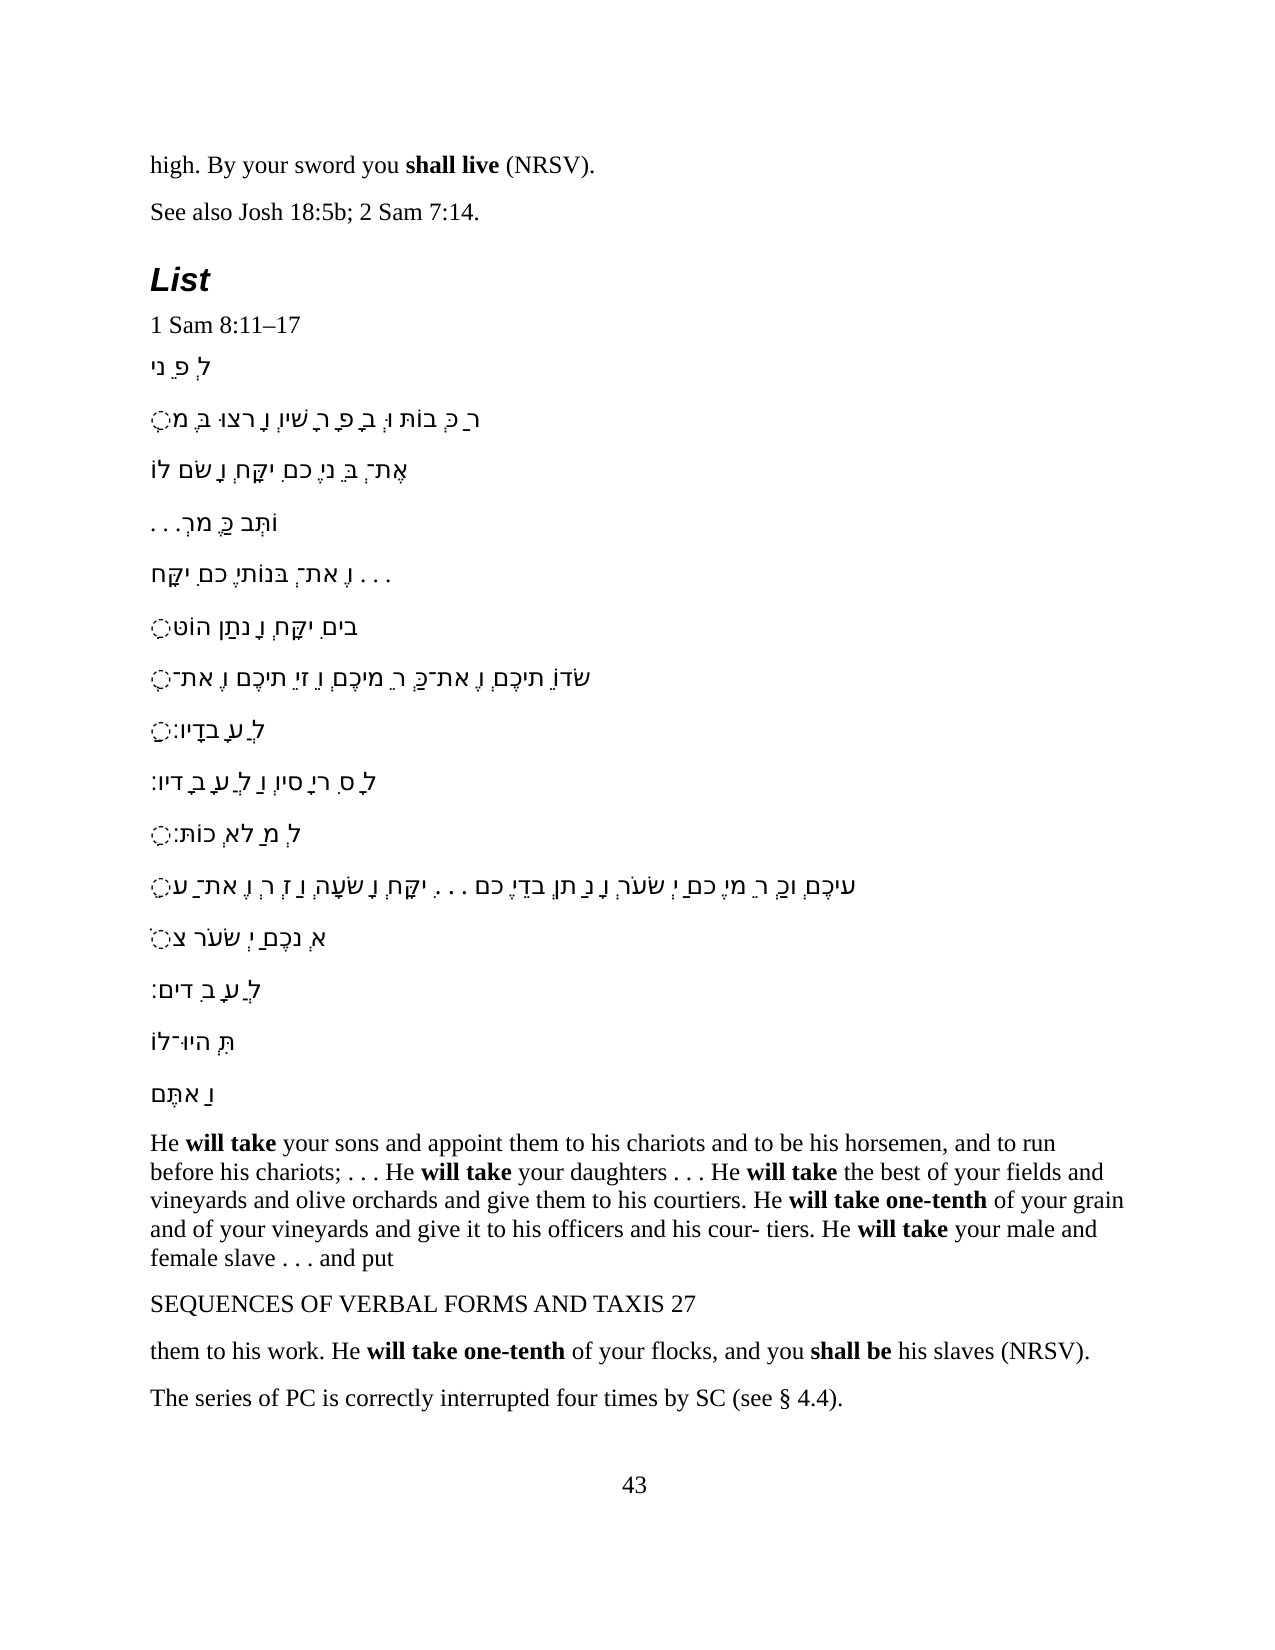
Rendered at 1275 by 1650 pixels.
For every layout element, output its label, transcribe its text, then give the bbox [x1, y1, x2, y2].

text ו ֶאת־ ְבּנוֹתי ֶכם ִיקָּח . . . [150, 556, 1125, 590]
text אֶת־ ְבּ ֵני ֶכם ִיקָּח ְו ָשׂם לוֹ [150, 452, 1125, 486]
text ַל ֲﬠ ָבדָיו׃ [150, 712, 1125, 746]
text ֹא ְנכֶם ַי ְשׂﬠֹר צ [150, 920, 1125, 954]
text The series of PC is correctly interrupted four times by SC (see § 4.4). [150, 1383, 1125, 1412]
text ִל ְמ ַלא ְכוֹתּ׃ [150, 816, 1125, 850]
text He will take your sons and appoint them to his chariots and to be his horsemen, and to run before his chariots; . . . He will take your daughters . . . He will take the best of your fields and vineyards and olive orchards and give them to his courtiers. He will take one-tenth of your grain and of your vineyards and give it to his officers and his cour- tiers. He will take your male and female slave . . . and put [150, 1128, 1125, 1272]
text high. By your sword you shall live (NRSV). [150, 150, 1125, 179]
text ו ַאתֶּם [150, 1076, 1125, 1110]
text SEQUENCES OF VERBAL FORMS AND TAXIS 27 [150, 1289, 1125, 1318]
subtitle List [150, 259, 1125, 298]
text ֵﬠיכֶם ְוכַ ְר ֵמי ֶכם ַי ְשׂﬠֹר ְו ָנ ַתן ְבדֵי ֶכם . . . ִיקָּח ְו ָשׂﬠָה ְו ַז ְר ְו ֶאת־ ַﬠ [150, 868, 1125, 902]
text ִבים ִיקָּח ְו ָנתַן הוֹטּ [150, 608, 1125, 642]
text 1 Sam 8:11–17 [150, 311, 1125, 339]
text them to his work. He will take one-tenth of your flocks, and you shall be his slaves (NRSV). [150, 1336, 1125, 1365]
text . . .וֹתְּב כַּ ֶמרְ [150, 504, 1125, 538]
text See also Josh 18:5b; 2 Sam 7:14. [150, 197, 1125, 225]
text ל ָס ִרי ָסיו ְו ַל ֲﬠ ָב ָדיו׃ [150, 764, 1125, 798]
text ל ֲﬠ ָב ִדים׃ [150, 972, 1125, 1006]
text ְשׂדוֹ ֵתיכֶם ְו ֶאת־כַּ ְר ֵמיכֶם ְו ֵזי ֵתיכֶם ו ֶאת־ [150, 660, 1125, 694]
text ל ְפ ֵני [150, 348, 1125, 382]
text תִּ ְהיוּ־לוֹ [150, 1024, 1125, 1058]
text ְר ַכּ ְבוֹתּ וּ ְב ָפ ָר ָשׁיו ְו ָרצוּ בּ ֶמ [150, 400, 1125, 434]
